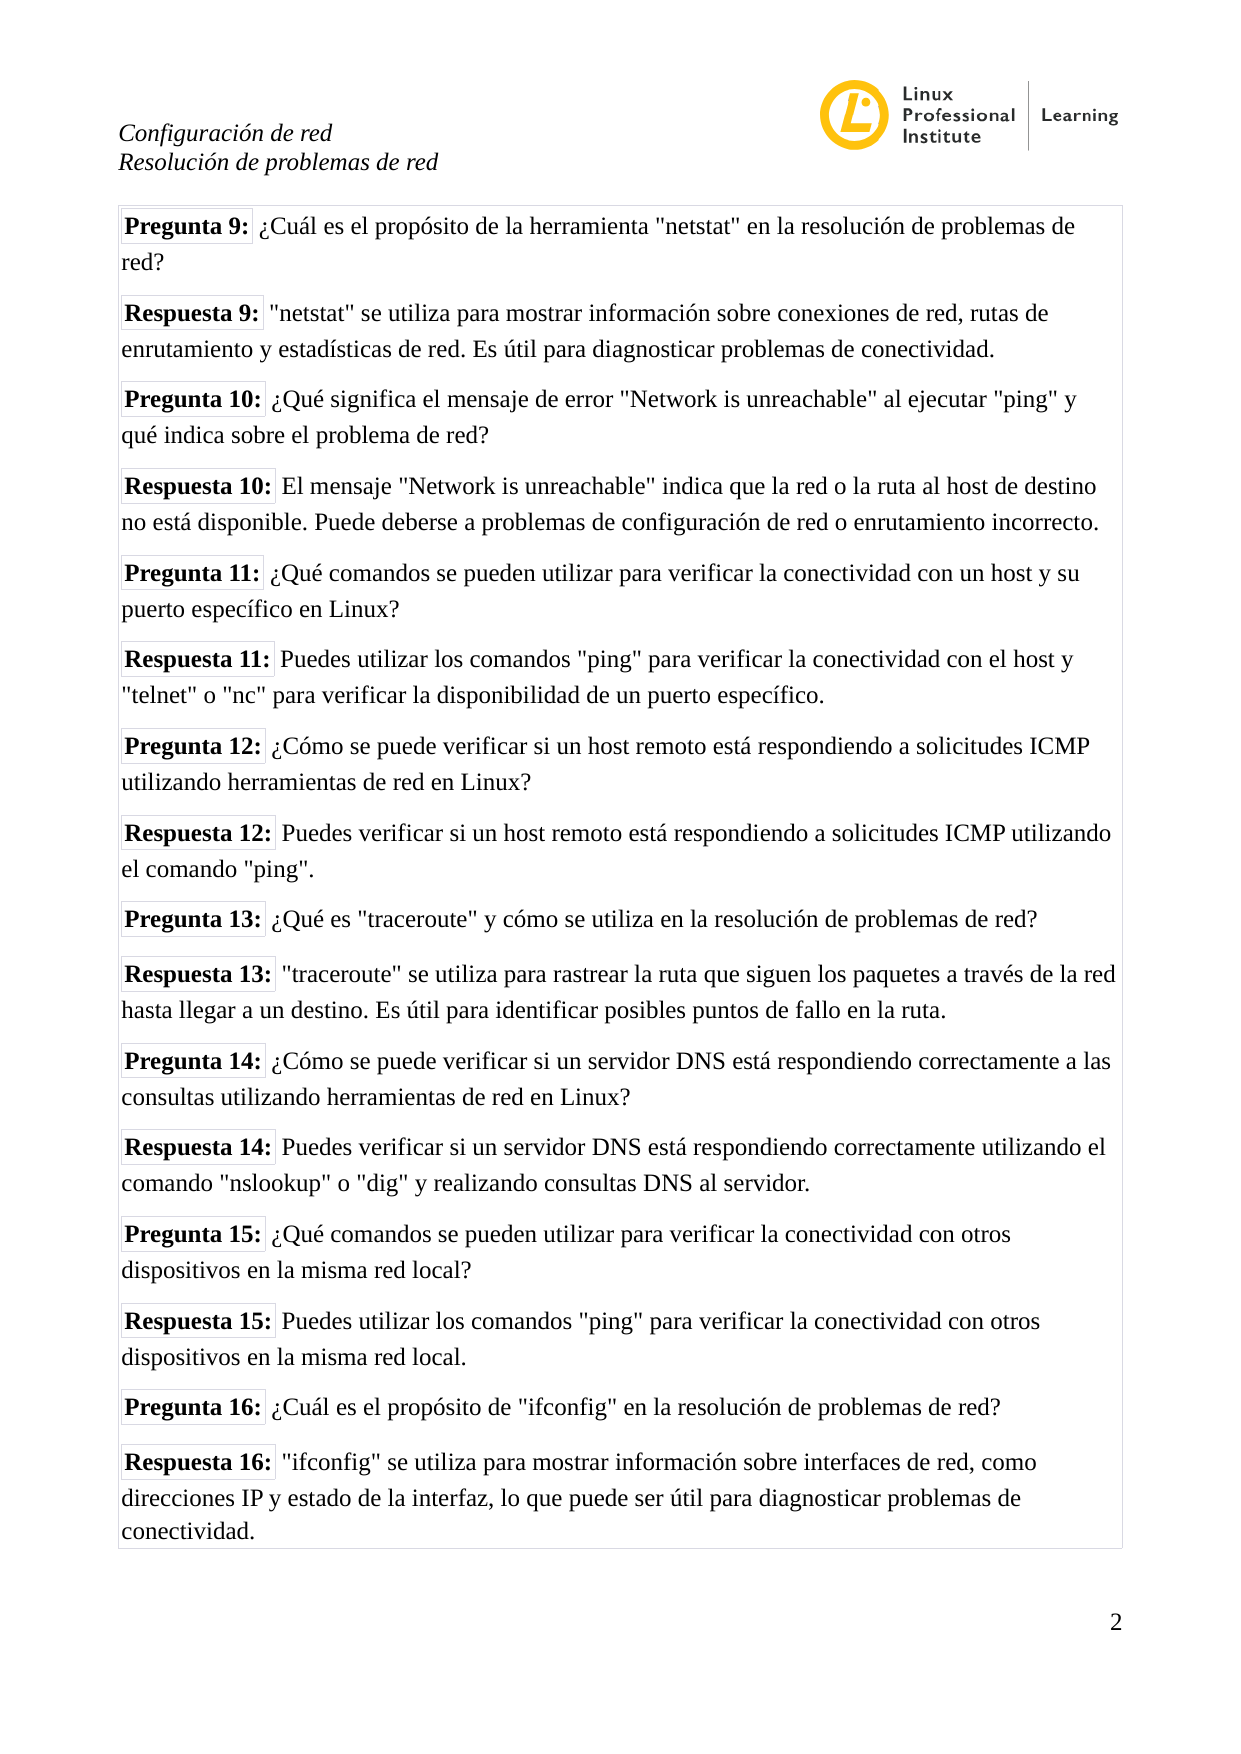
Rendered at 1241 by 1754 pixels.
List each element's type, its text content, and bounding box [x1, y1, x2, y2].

text Pregunta 12: ¿Cómo se puede verificar si un host remoto está respondiendo a solicitudes ICMP utilizando herramientas de red en Linux? [119, 725, 1122, 796]
picture [819, 79, 1119, 151]
text Respuesta 12: Puedes verificar si un host remoto está respondiendo a solicitudes ICMP utilizando el comando "ping". [119, 812, 1122, 883]
text Pregunta 11: ¿Qué comandos se pueden utilizar para verificar la conectividad con un host y su puerto específico en Linux? [119, 552, 1122, 623]
text Respuesta 15: Puedes utilizar los comandos "ping" para verificar la conectividad con otros dispositivos en la misma red local. [119, 1300, 1122, 1371]
text Pregunta 16: ¿Cuál es el propósito de "ifconfig" en la resolución de problemas de red? [119, 1386, 1122, 1424]
text Respuesta 13: "traceroute" se utiliza para rastrear la ruta que siguen los paquetes a través de la red hasta llegar a un destino. Es útil para identificar posibles puntos de fallo en la ruta. [119, 953, 1122, 1024]
text Pregunta 15: ¿Qué comandos se pueden utilizar para verificar la conectividad con otros dispositivos en la misma red local? [119, 1213, 1122, 1284]
text Respuesta 14: Puedes verificar si un servidor DNS está respondiendo correctamente utilizando el comando "nslookup" o "dig" y realizando consultas DNS al servidor. [119, 1126, 1122, 1197]
text Pregunta 13: ¿Qué es "traceroute" y cómo se utiliza en la resolución de problemas de red? [119, 898, 1122, 936]
text Respuesta 16: "ifconfig" se utiliza para mostrar información sobre interfaces de red, como direcciones IP y estado de la interfaz, lo que puede ser útil para diagnosticar problemas de conectividad. [119, 1441, 1122, 1548]
text Pregunta 9: ¿Cuál es el propósito de la herramienta "netstat" en la resolución de problemas de red? [119, 206, 1122, 276]
text Respuesta 10: El mensaje "Network is unreachable" indica que la red o la ruta al host de destino no está disponible. Puede deberse a problemas de configuración de red o enrutamiento incorrecto. [119, 465, 1122, 536]
text Respuesta 11: Puedes utilizar los comandos "ping" para verificar la conectividad con el host y "telnet" o "nc" para verificar la disponibilidad de un puerto específico. [119, 638, 1122, 709]
text Pregunta 10: ¿Qué significa el mensaje de error "Network is unreachable" al ejecutar "ping" y qué indica sobre el problema de red? [119, 378, 1122, 449]
text Respuesta 9: "netstat" se utiliza para mostrar información sobre conexiones de red, rutas de enrutamiento y estadísticas de red. Es útil para diagnosticar problemas de conectividad. [119, 292, 1122, 363]
text Pregunta 14: ¿Cómo se puede verificar si un servidor DNS está respondiendo correctamente a las consultas utilizando herramientas de red en Linux? [119, 1040, 1122, 1111]
